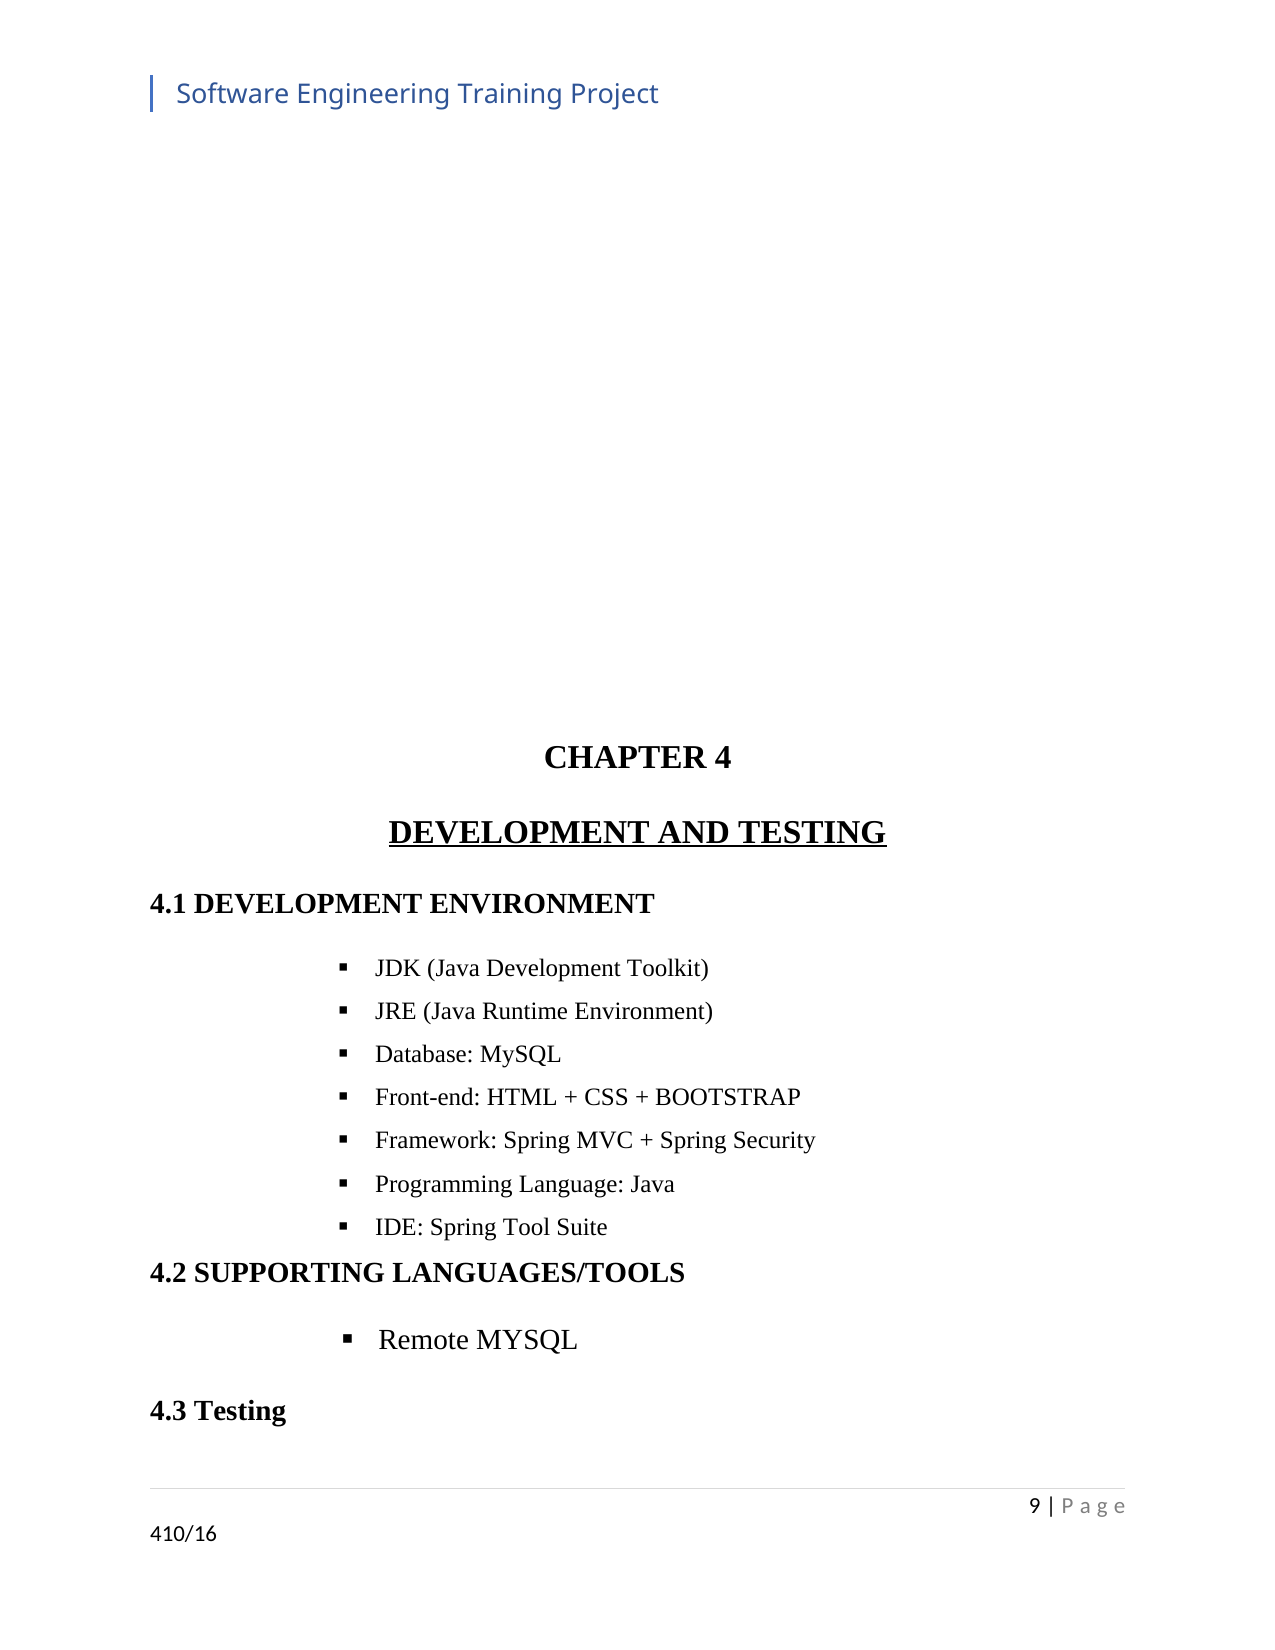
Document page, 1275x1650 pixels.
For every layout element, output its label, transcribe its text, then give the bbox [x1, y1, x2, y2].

list Database: MySQL [337, 1039, 1125, 1068]
text CHAPTER 4 [150, 738, 1125, 776]
list Programming Language: Java [337, 1169, 1125, 1197]
list Front-end: HTML + CSS + BOOTSTRAP [337, 1082, 1125, 1111]
list 4.3 Testing [150, 1393, 1125, 1427]
text 4.1 DEVELOPMENT ENVIRONMENT [150, 886, 1125, 919]
list JRE (Java Runtime Environment) [337, 996, 1125, 1025]
list IDE: Spring Tool Suite [337, 1212, 1125, 1241]
text 4.2 SUPPORTING LANGUAGES/TOOLS [150, 1255, 1125, 1288]
list JDK (Java Development Toolkit) [337, 953, 1125, 982]
list Remote MYSQL [341, 1322, 1125, 1356]
text DEVELOPMENT AND TESTING [150, 812, 1125, 850]
list Framework: Spring MVC + Spring Security [337, 1126, 1125, 1154]
